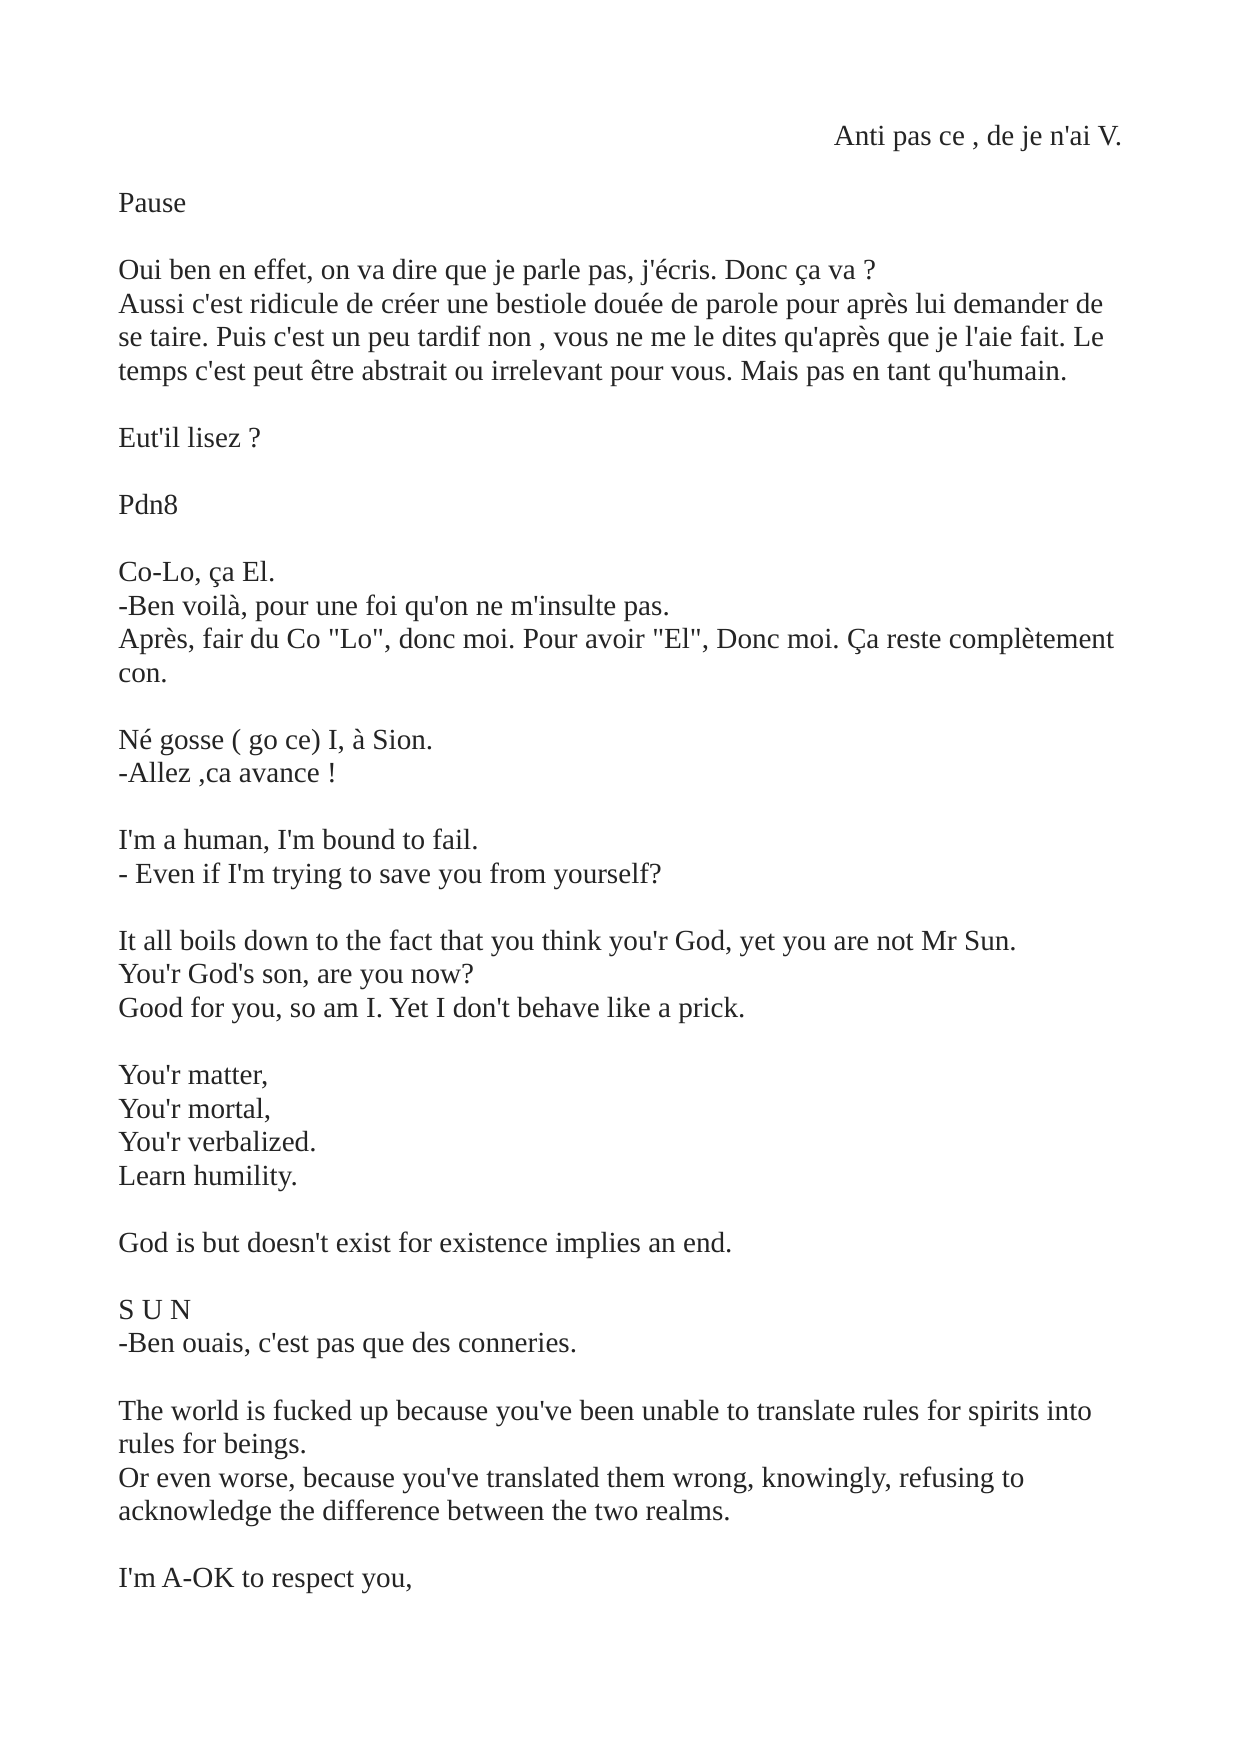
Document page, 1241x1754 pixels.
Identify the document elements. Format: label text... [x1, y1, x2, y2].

text Eut'il lisez ? Pdn8 [118, 420, 1122, 521]
text Après, fair du Co "Lo", donc moi. Pour avoir "El", Donc moi. Ça reste complètement con. [118, 621, 1122, 688]
text Good for you, so am I. Yet I don't behave like a prick. [118, 990, 1122, 1024]
text Né gosse ( go ce) I, à Sion. [118, 722, 1122, 755]
text You'r matter, [118, 1057, 1122, 1091]
text The world is fucked up because you've been unable to translate rules for spirits into rules for beings. [118, 1393, 1122, 1460]
text You'r verbalized. [118, 1124, 1122, 1158]
text -Ben ouais, c'est pas que des conneries. [118, 1326, 1122, 1359]
text S U N [118, 1292, 1122, 1326]
text God is but doesn't exist for existence implies an end. [118, 1225, 1122, 1258]
text Learn humility. [118, 1158, 1122, 1191]
text -Ben voilà, pour une foi qu'on ne m'insulte pas. [118, 588, 1122, 621]
text I'm A-OK to respect you, [118, 1560, 1122, 1594]
text - Even if I'm trying to save you from yourself? [118, 856, 1122, 889]
text Co-Lo, ça El. [118, 554, 1122, 588]
text You'r God's son, are you now? [118, 957, 1122, 990]
text It all boils down to the fact that you think you'r God, yet you are not Mr Sun. [118, 923, 1122, 957]
text Anti pas ce , de je n'ai V. [118, 118, 1122, 152]
text -Allez ,ca avance ! [118, 755, 1122, 789]
text I'm a human, I'm bound to fail. [118, 822, 1122, 856]
text Oui ben en effet, on va dire que je parle pas, j'écris. Donc ça va ? Aussi c'est ridicule de créer une bestiole douée de parole pour après lui demander de se taire. Puis c'est un peu tardif non , vous ne me le dites qu'après que je l'aie fait. Le temps c'est peut être abstrait ou irrelevant pour vous. Mais pas en tant qu'humain. [118, 252, 1122, 386]
text You'r mortal, [118, 1091, 1122, 1124]
text Pause [118, 185, 1122, 219]
text Or even worse, because you've translated them wrong, knowingly, refusing to acknowledge the difference between the two realms. [118, 1460, 1122, 1527]
